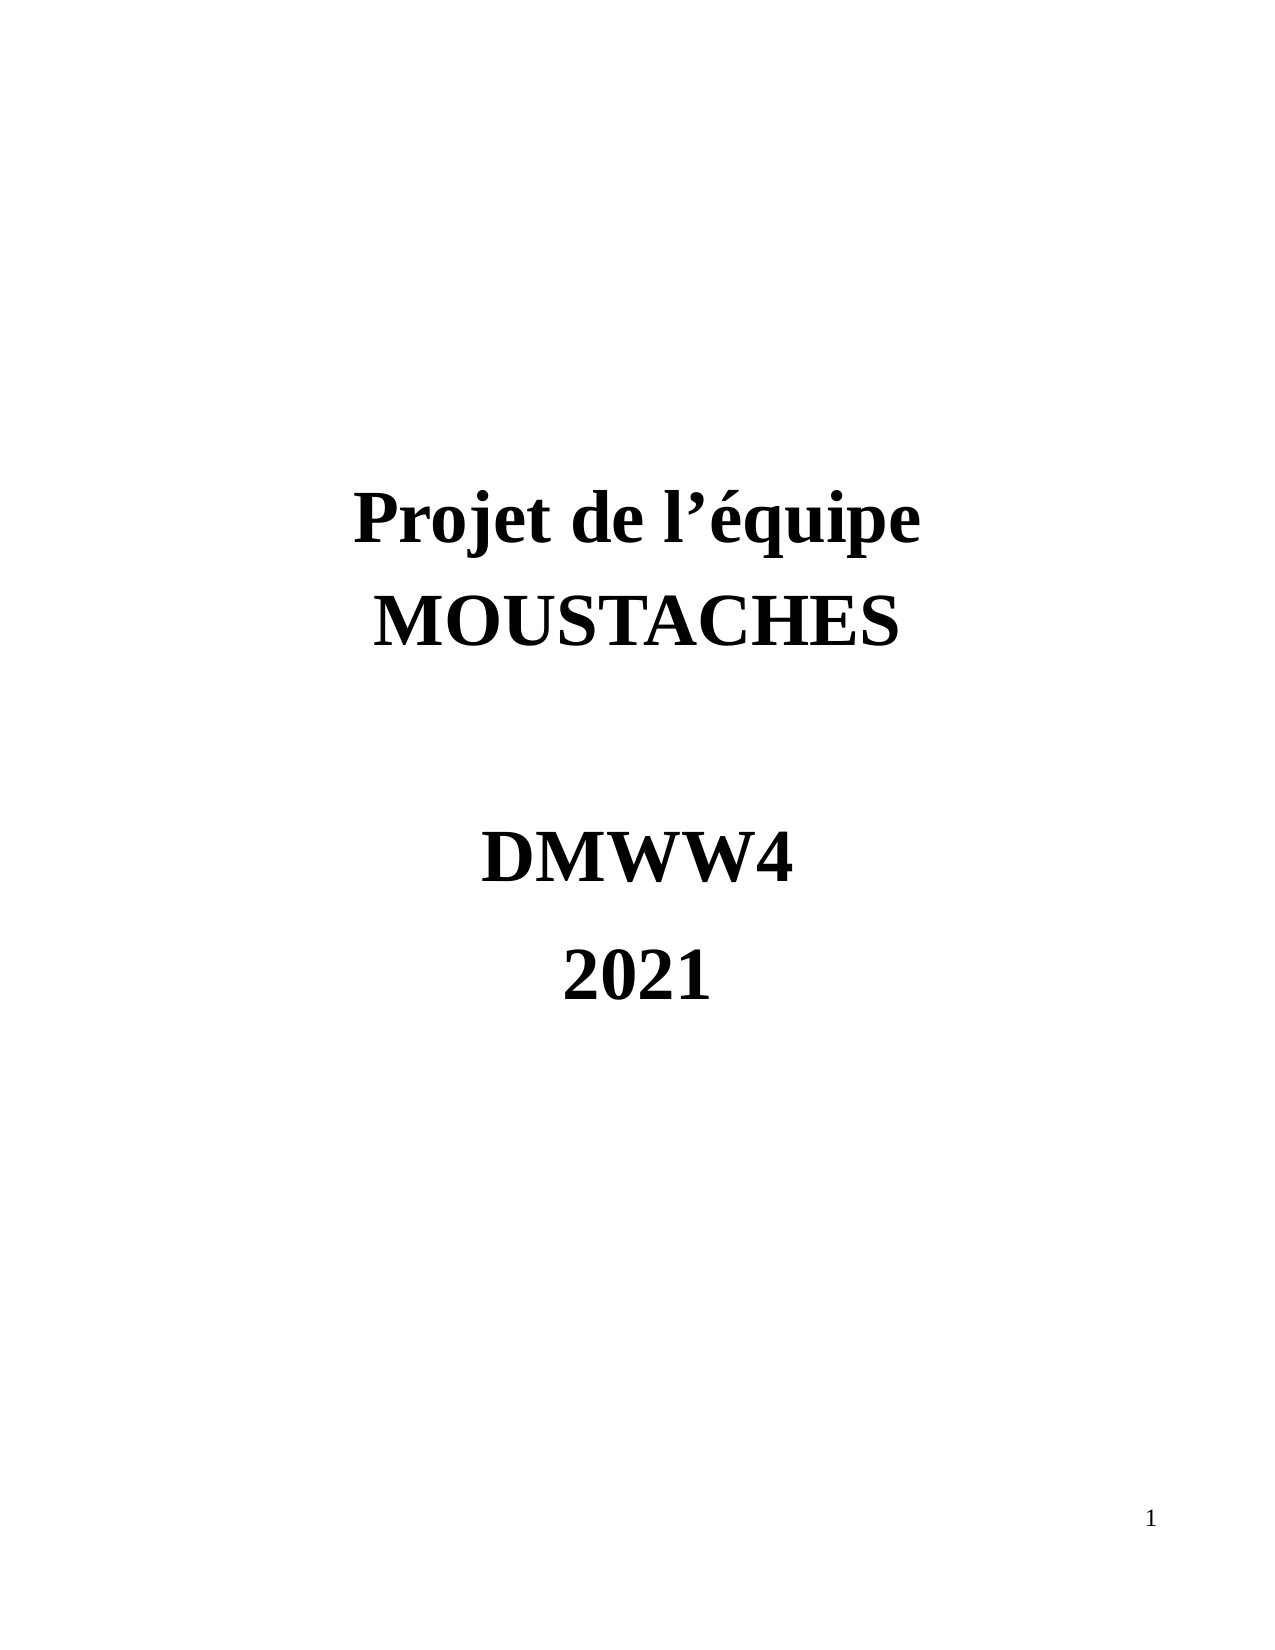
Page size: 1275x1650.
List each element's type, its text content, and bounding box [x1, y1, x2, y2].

text DMWW4 [118, 812, 1157, 898]
text Projet de l’équipe MOUSTACHES [118, 472, 1157, 662]
text 2021 [118, 930, 1157, 1016]
